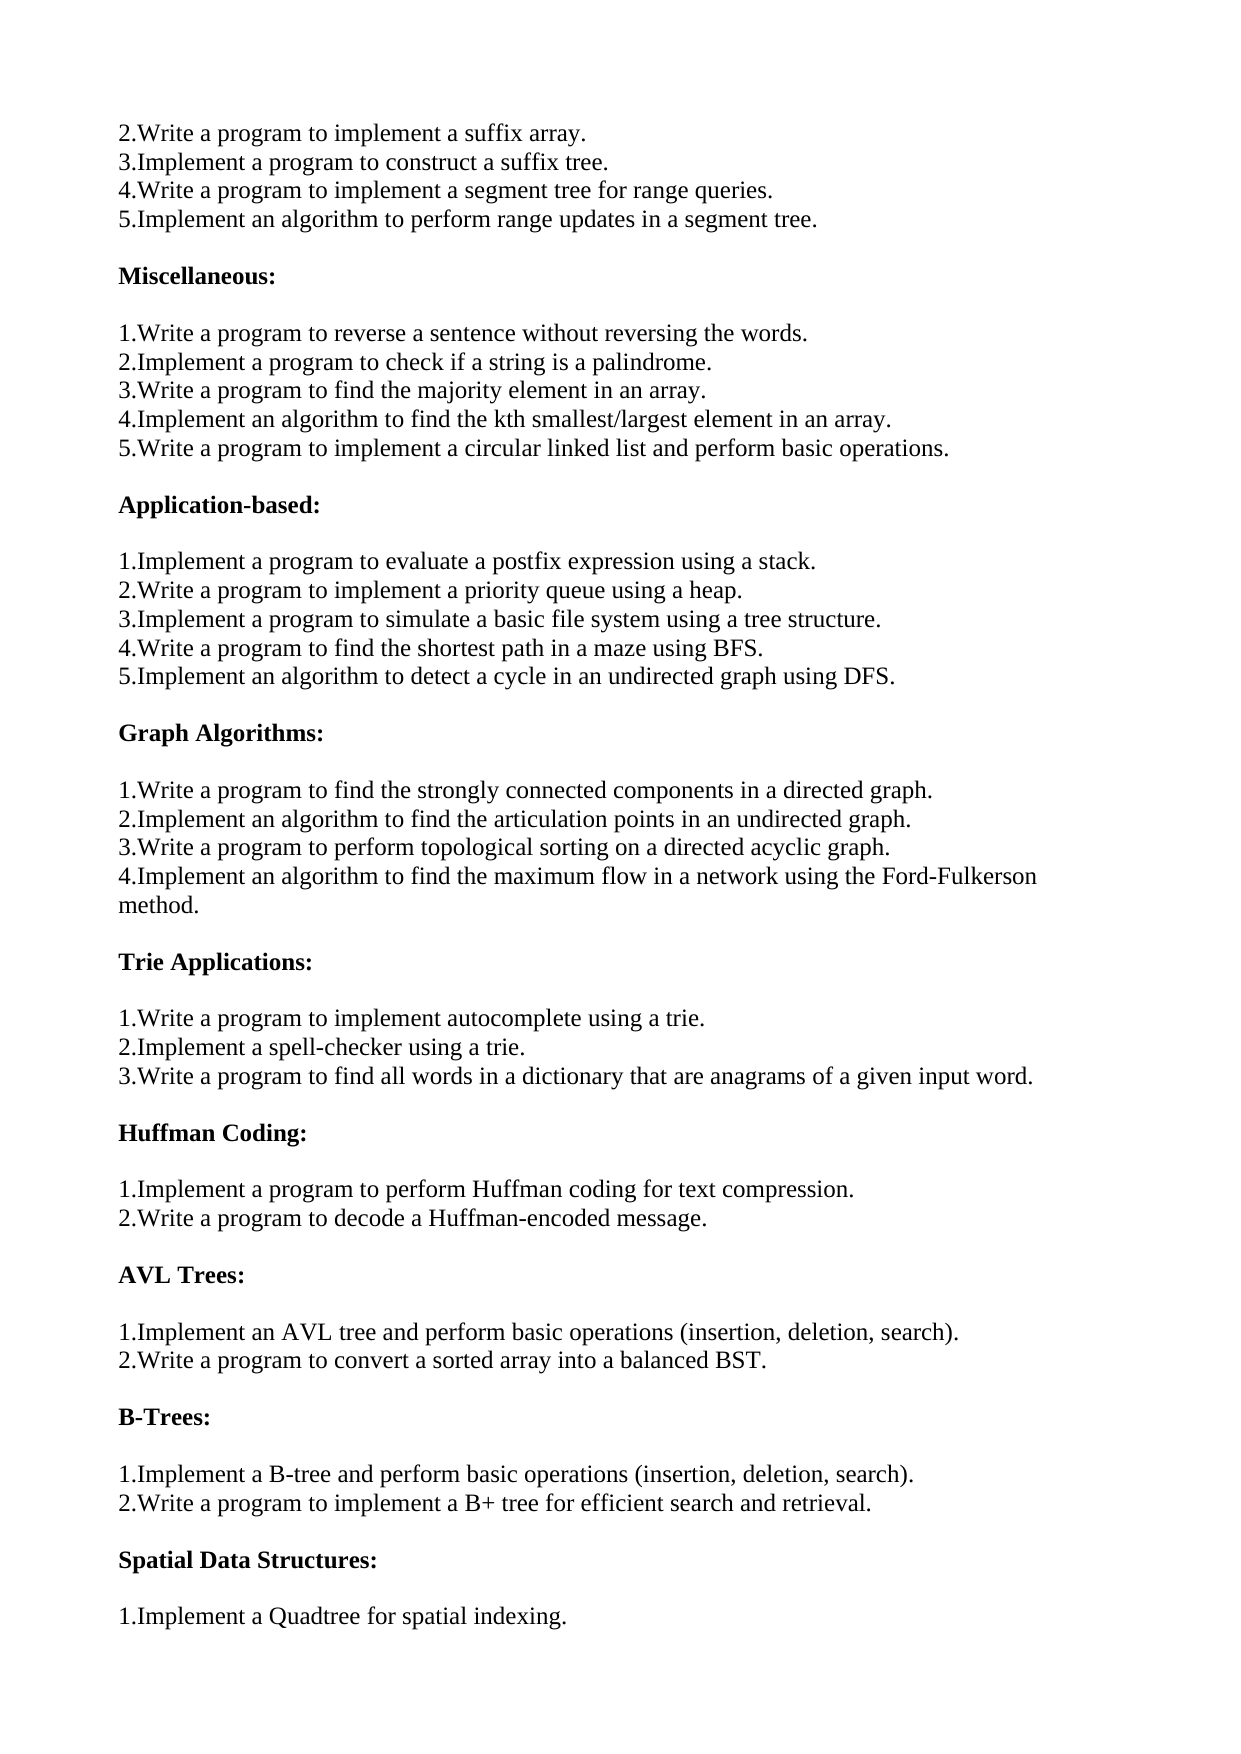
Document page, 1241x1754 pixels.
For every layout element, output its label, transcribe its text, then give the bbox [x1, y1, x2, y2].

text AVL Trees: [118, 1260, 1122, 1289]
text 5.Write a program to implement a circular linked list and perform basic operations. [118, 433, 1122, 462]
text 3.Write a program to find all words in a dictionary that are anagrams of a given input word. [118, 1061, 1122, 1090]
text 3.Implement a program to construct a suffix tree. [118, 147, 1122, 176]
text 1.Write a program to find the strongly connected components in a directed graph. [118, 775, 1122, 804]
text 1.Write a program to implement autocomplete using a trie. [118, 1003, 1122, 1032]
text 5.Implement an algorithm to detect a cycle in an undirected graph using DFS. [118, 661, 1122, 690]
text Application-based: [118, 490, 1122, 518]
text 4.Implement an algorithm to find the kth smallest/largest element in an array. [118, 404, 1122, 433]
text 1.Write a program to reverse a sentence without reversing the words. [118, 318, 1122, 347]
text 4.Write a program to implement a segment tree for range queries. [118, 176, 1122, 204]
text Trie Applications: [118, 947, 1122, 976]
text 1.Implement a program to perform Huffman coding for text compression. [118, 1174, 1122, 1203]
text 3.Write a program to perform topological sorting on a directed acyclic graph. [118, 832, 1122, 861]
text 2.Write a program to implement a B+ tree for efficient search and retrieval. [118, 1488, 1122, 1517]
text 2.Implement a program to check if a string is a palindrome. [118, 347, 1122, 375]
text 2.Implement a spell-checker using a trie. [118, 1032, 1122, 1061]
text 1.Implement a Quadtree for spatial indexing. [118, 1601, 1122, 1630]
text 1.Implement an AVL tree and perform basic operations (insertion, deletion, search). [118, 1317, 1122, 1346]
text Miscellaneous: [118, 261, 1122, 290]
text 4.Write a program to find the shortest path in a maze using BFS. [118, 633, 1122, 661]
text Huffman Coding: [118, 1118, 1122, 1147]
text 2.Write a program to convert a sorted array into a balanced BST. [118, 1346, 1122, 1374]
text Graph Algorithms: [118, 718, 1122, 747]
text 2.Write a program to decode a Huffman-encoded message. [118, 1203, 1122, 1232]
text 2.Write a program to implement a suffix array. [118, 118, 1122, 147]
text 1.Implement a program to evaluate a postfix expression using a stack. [118, 546, 1122, 575]
text 2.Implement an algorithm to find the articulation points in an undirected graph. [118, 804, 1122, 832]
text B-Trees: [118, 1402, 1122, 1431]
text 4.Implement an algorithm to find the maximum flow in a network using the Ford-Fulkerson method. [118, 861, 1122, 919]
text 2.Write a program to implement a priority queue using a heap. [118, 575, 1122, 604]
text 3.Implement a program to simulate a basic file system using a tree structure. [118, 604, 1122, 633]
text Spatial Data Structures: [118, 1545, 1122, 1573]
text 1.Implement a B-tree and perform basic operations (insertion, deletion, search). [118, 1459, 1122, 1488]
text 3.Write a program to find the majority element in an array. [118, 375, 1122, 404]
text 5.Implement an algorithm to perform range updates in a segment tree. [118, 204, 1122, 233]
